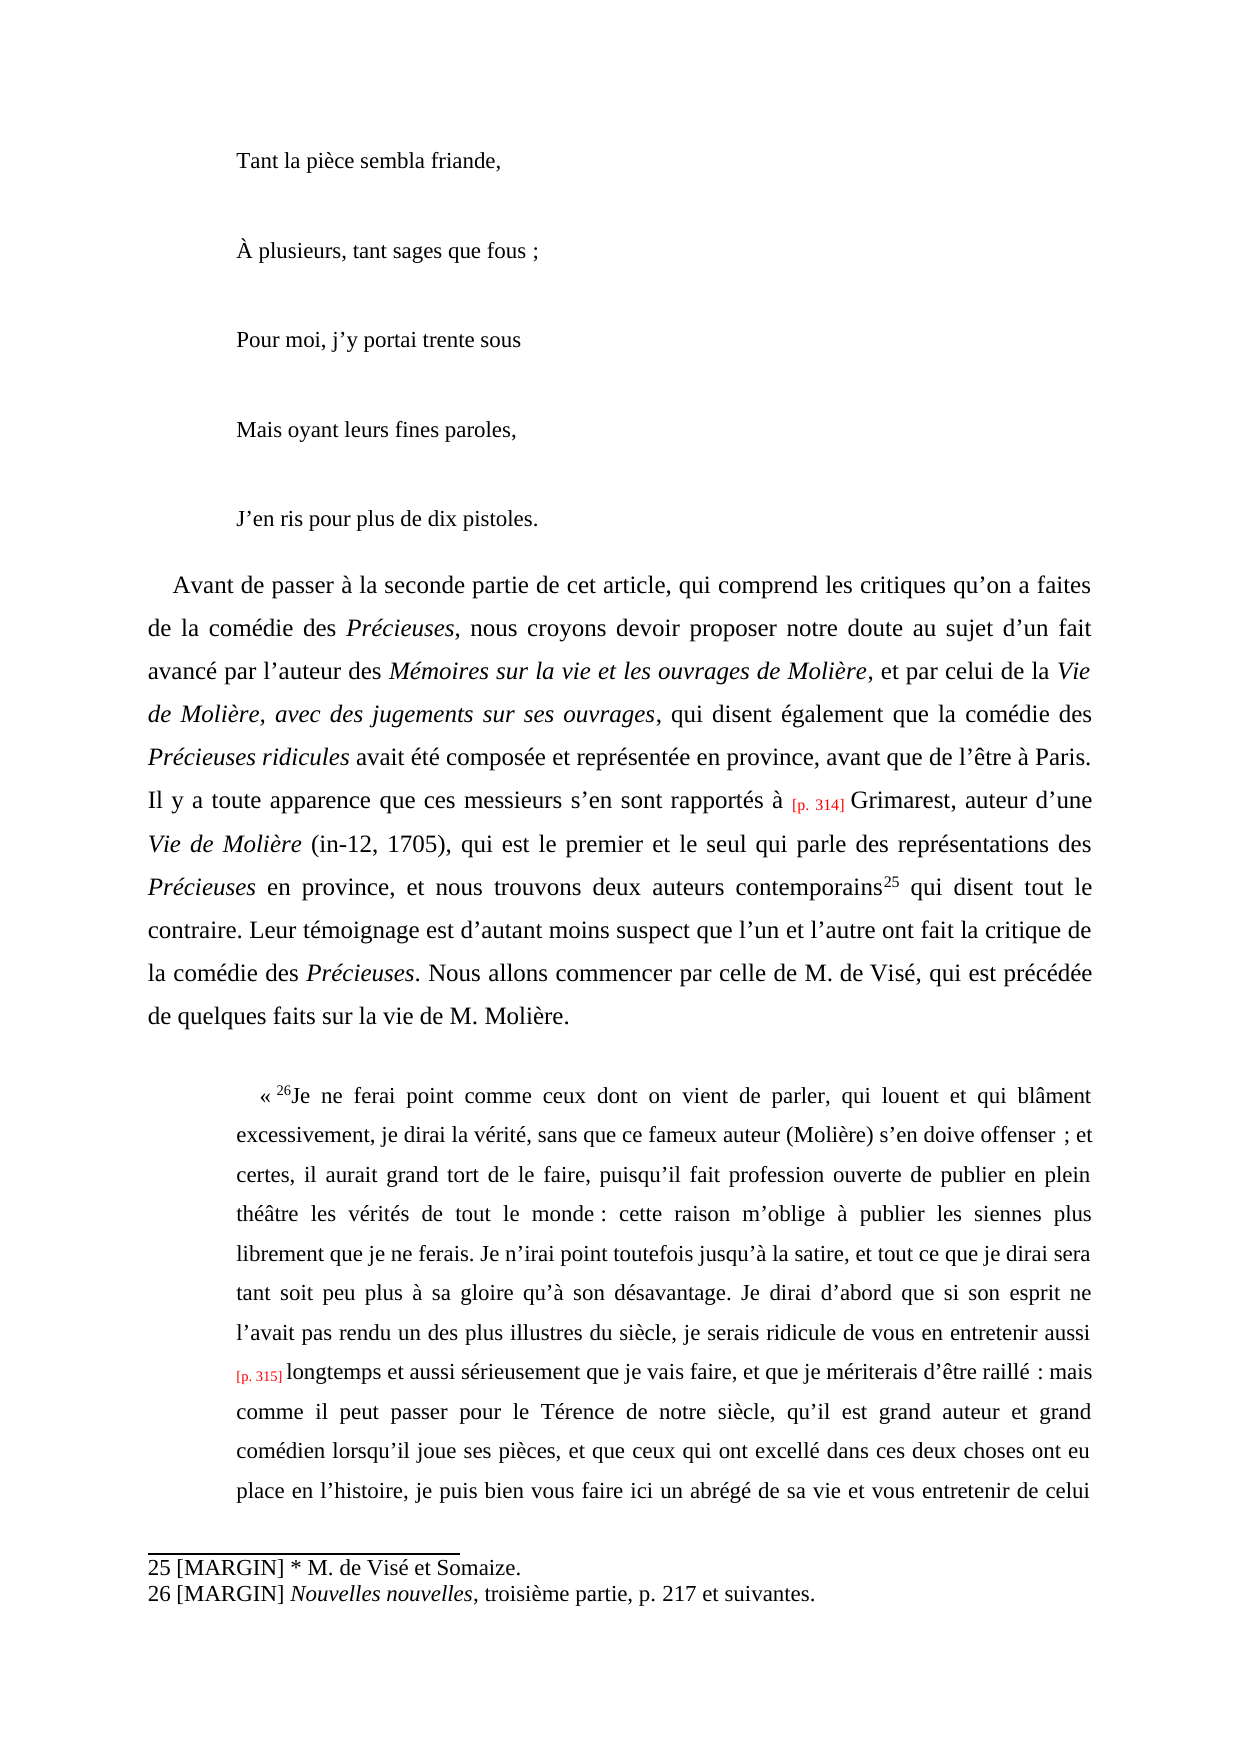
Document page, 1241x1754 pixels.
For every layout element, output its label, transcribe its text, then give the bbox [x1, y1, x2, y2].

text Pour moi, j’y portai trente sous [236, 327, 1093, 353]
text [MARGIN] Nouvelles nouvelles, troisième partie, p. 217 et suivantes. [148, 1580, 1093, 1606]
text « Je ne ferai point comme ceux dont on vient de parler, qui louent et qui blâment excessivement, je dirai la vérité, sans que ce fameux auteur (Molière) s’en doive offenser ; et certes, il aurait grand tort de le faire, puisqu’il fait profession ouverte de publier en plein théâtre les vérités de tout le monde : cette raison m’oblige à publier les siennes plus librement que je ne ferais. Je n’irai point toutefois jusqu’à la satire, et tout ce que je dirai sera tant soit peu plus à sa gloire qu’à son désavantage. Je dirai d’abord que si son esprit ne l’avait pas rendu un des plus illustres du siècle, je serais ridicule de vous en entretenir aussi [p. 315] longtemps et aussi sérieusement que je vais faire, et que je mériterais d’être raillé : mais comme il peut passer pour le Térence de notre siècle, qu’il est grand auteur et grand comédien lorsqu’il joue ses pièces, et que ceux qui ont excellé dans ces deux choses ont eu place en l’histoire, je puis bien vous faire ici un abrégé de sa vie et vous entretenir de celui [236, 1082, 1093, 1503]
text À plusieurs, tant sages que fous ; [236, 237, 1093, 263]
text Mais oyant leurs fines paroles, [236, 416, 1093, 442]
text J’en ris pour plus de dix pistoles. [236, 506, 1093, 532]
text Tant la pièce sembla friande, [236, 148, 1093, 174]
text Avant de passer à la seconde partie de cet article, qui comprend les critiques qu’on a faites de la comédie des Précieuses, nous croyons devoir proposer notre doute au sujet d’un fait avancé par l’auteur des Mémoires sur la vie et les ouvrages de Molière, et par celui de la Vie de Molière, avec des jugements sur ses ouvrages, qui disent également que la comédie des Précieuses ridicules avait été composée et représentée en province, avant que de l’être à Paris. Il y a toute apparence que ces messieurs s’en sont rapportés à [p. 314] Grimarest, auteur d’une Vie de Molière (in-12, 1705), qui est le premier et le seul qui parle des représentations des Précieuses en province, et nous trouvons deux auteurs contemporains qui disent tout le contraire. Leur témoignage est d’autant moins suspect que l’un et l’autre ont fait la critique de la comédie des Précieuses. Nous allons commencer par celle de M. de Visé, qui est précédée de quelques faits sur la vie de M. Molière. [148, 570, 1093, 1030]
text [MARGIN] * M. de Visé et Somaize. [148, 1554, 1093, 1580]
